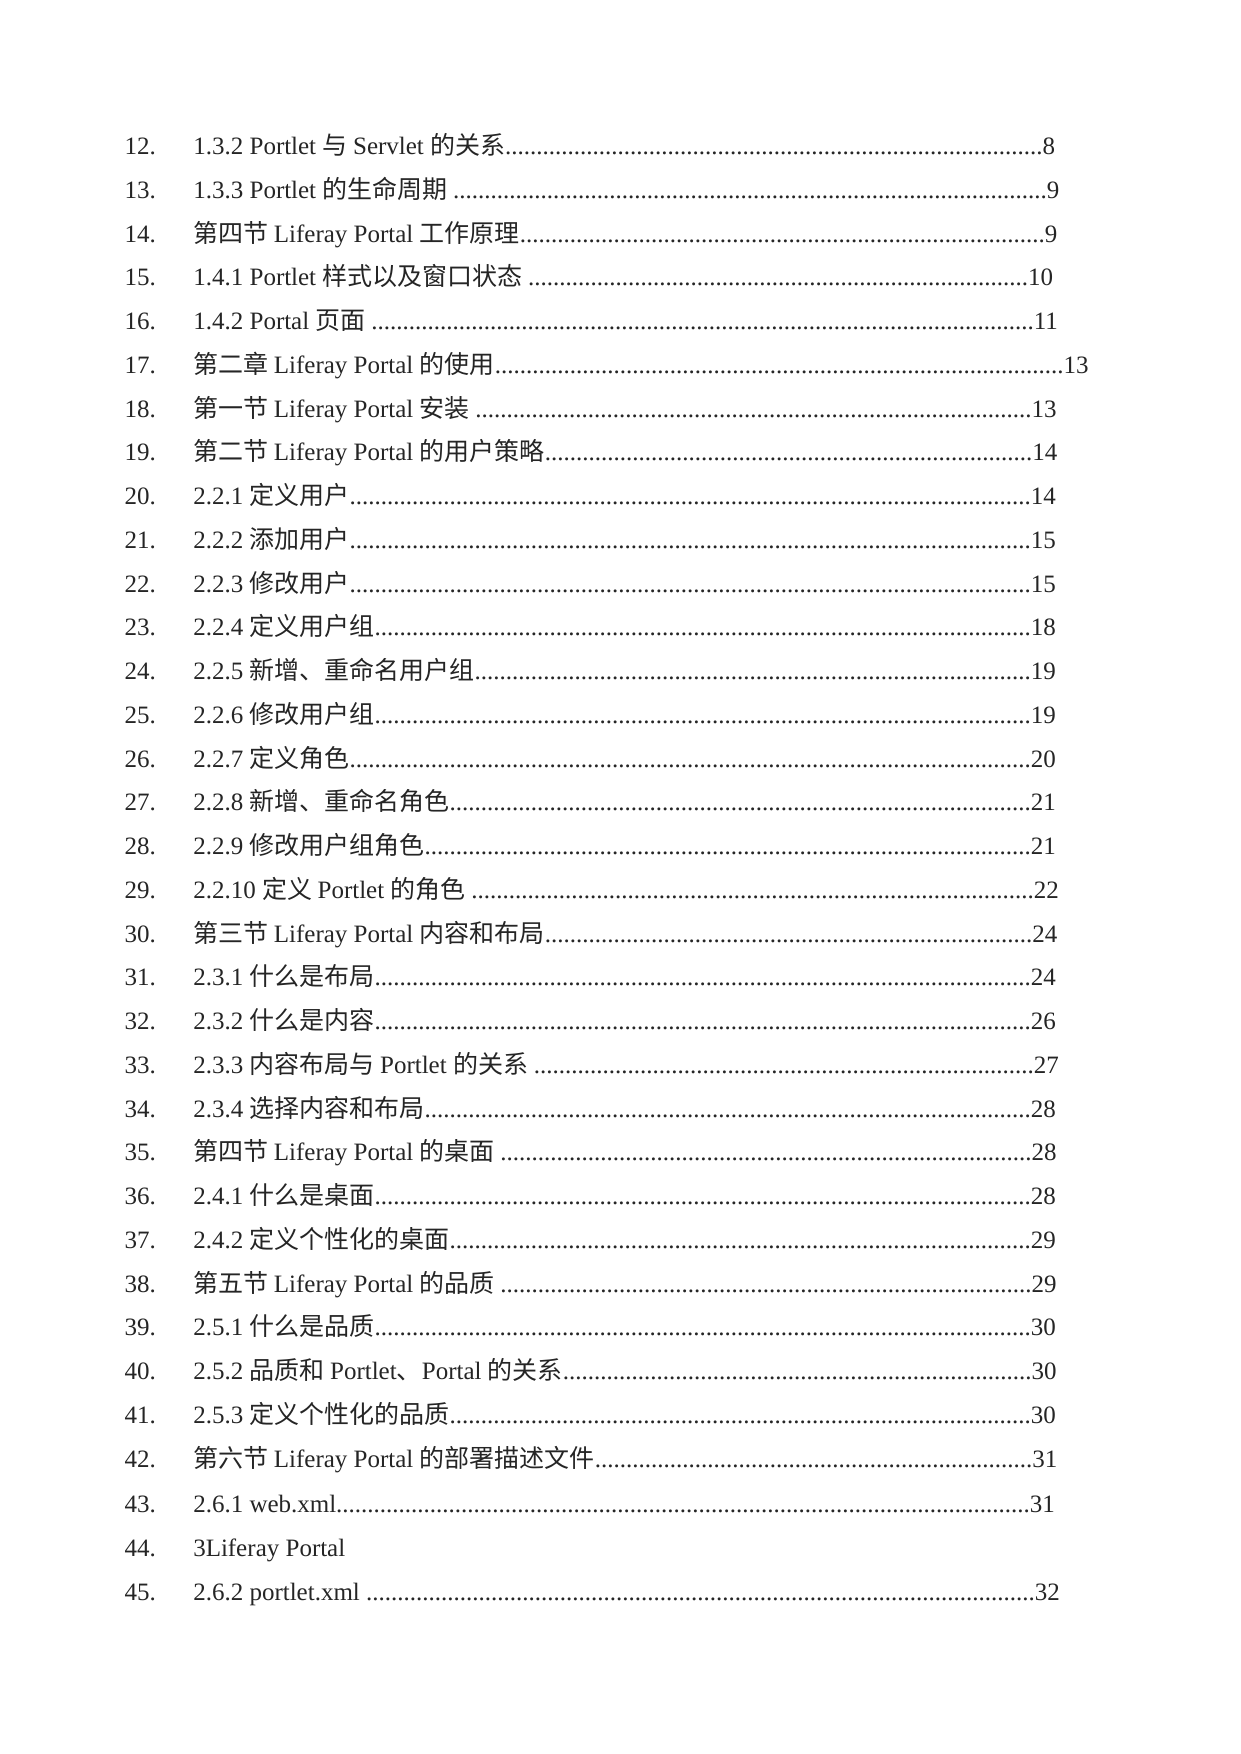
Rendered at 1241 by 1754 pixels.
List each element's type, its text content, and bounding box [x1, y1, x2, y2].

list 2.5.1 什么是品质.........................................................................................................30 [118, 1299, 1122, 1343]
list 2.5.3 定义个性化的品质.............................................................................................30 [118, 1387, 1122, 1431]
list 2.6.1 web.xml...............................................................................................................31 [118, 1474, 1122, 1518]
list 第二节 Liferay Portal 的用户策略..............................................................................14 [118, 424, 1122, 468]
list 2.2.2 添加用户.............................................................................................................15 [118, 512, 1122, 556]
list 2.2.3 修改用户.............................................................................................................15 [118, 556, 1122, 599]
list 2.2.10 定义 Portlet 的角色 ..........................................................................................22 [118, 862, 1122, 906]
list 2.4.2 定义个性化的桌面.............................................................................................29 [118, 1212, 1122, 1256]
list 2.2.8 新增、重命名角色.............................................................................................21 [118, 774, 1122, 818]
list 2.3.3 内容布局与 Portlet 的关系 ................................................................................27 [118, 1037, 1122, 1081]
list 2.3.1 什么是布局.........................................................................................................24 [118, 949, 1122, 993]
list 2.3.2 什么是内容.........................................................................................................26 [118, 993, 1122, 1037]
list 2.2.6 修改用户组.........................................................................................................19 [118, 687, 1122, 731]
list 1.4.1 Portlet 样式以及窗口状态 ................................................................................10 [118, 249, 1122, 293]
list 1.3.2 Portlet 与 Servlet 的关系......................................................................................8 [118, 118, 1122, 162]
list 第二章 Liferay Portal 的使用...........................................................................................13 [118, 337, 1122, 381]
list 3Liferay Portal [118, 1518, 1122, 1562]
list 1.4.2 Portal 页面 ..........................................................................................................11 [118, 293, 1122, 337]
list 2.2.5 新增、重命名用户组.........................................................................................19 [118, 643, 1122, 687]
list 2.5.2 品质和 Portlet、Portal 的关系...........................................................................30 [118, 1343, 1122, 1387]
list 2.2.9 修改用户组角色.................................................................................................21 [118, 818, 1122, 862]
list 1.3.3 Portlet 的生命周期 ...............................................................................................9 [118, 162, 1122, 206]
list 2.2.4 定义用户组.........................................................................................................18 [118, 599, 1122, 643]
list 第四节 Liferay Portal 的桌面 .....................................................................................28 [118, 1124, 1122, 1168]
list 第三节 Liferay Portal 内容和布局..............................................................................24 [118, 906, 1122, 949]
list 2.2.1 定义用户.............................................................................................................14 [118, 468, 1122, 512]
list 2.3.4 选择内容和布局.................................................................................................28 [118, 1081, 1122, 1124]
list 第五节 Liferay Portal 的品质 .....................................................................................29 [118, 1256, 1122, 1299]
list 2.4.1 什么是桌面.........................................................................................................28 [118, 1168, 1122, 1212]
list 2.6.2 portlet.xml ...........................................................................................................32 [118, 1562, 1122, 1606]
list 第一节 Liferay Portal 安装 .........................................................................................13 [118, 381, 1122, 424]
list 第四节 Liferay Portal 工作原理....................................................................................9 [118, 206, 1122, 249]
list 2.2.7 定义角色.............................................................................................................20 [118, 731, 1122, 774]
list 第六节 Liferay Portal 的部署描述文件......................................................................31 [118, 1431, 1122, 1474]
